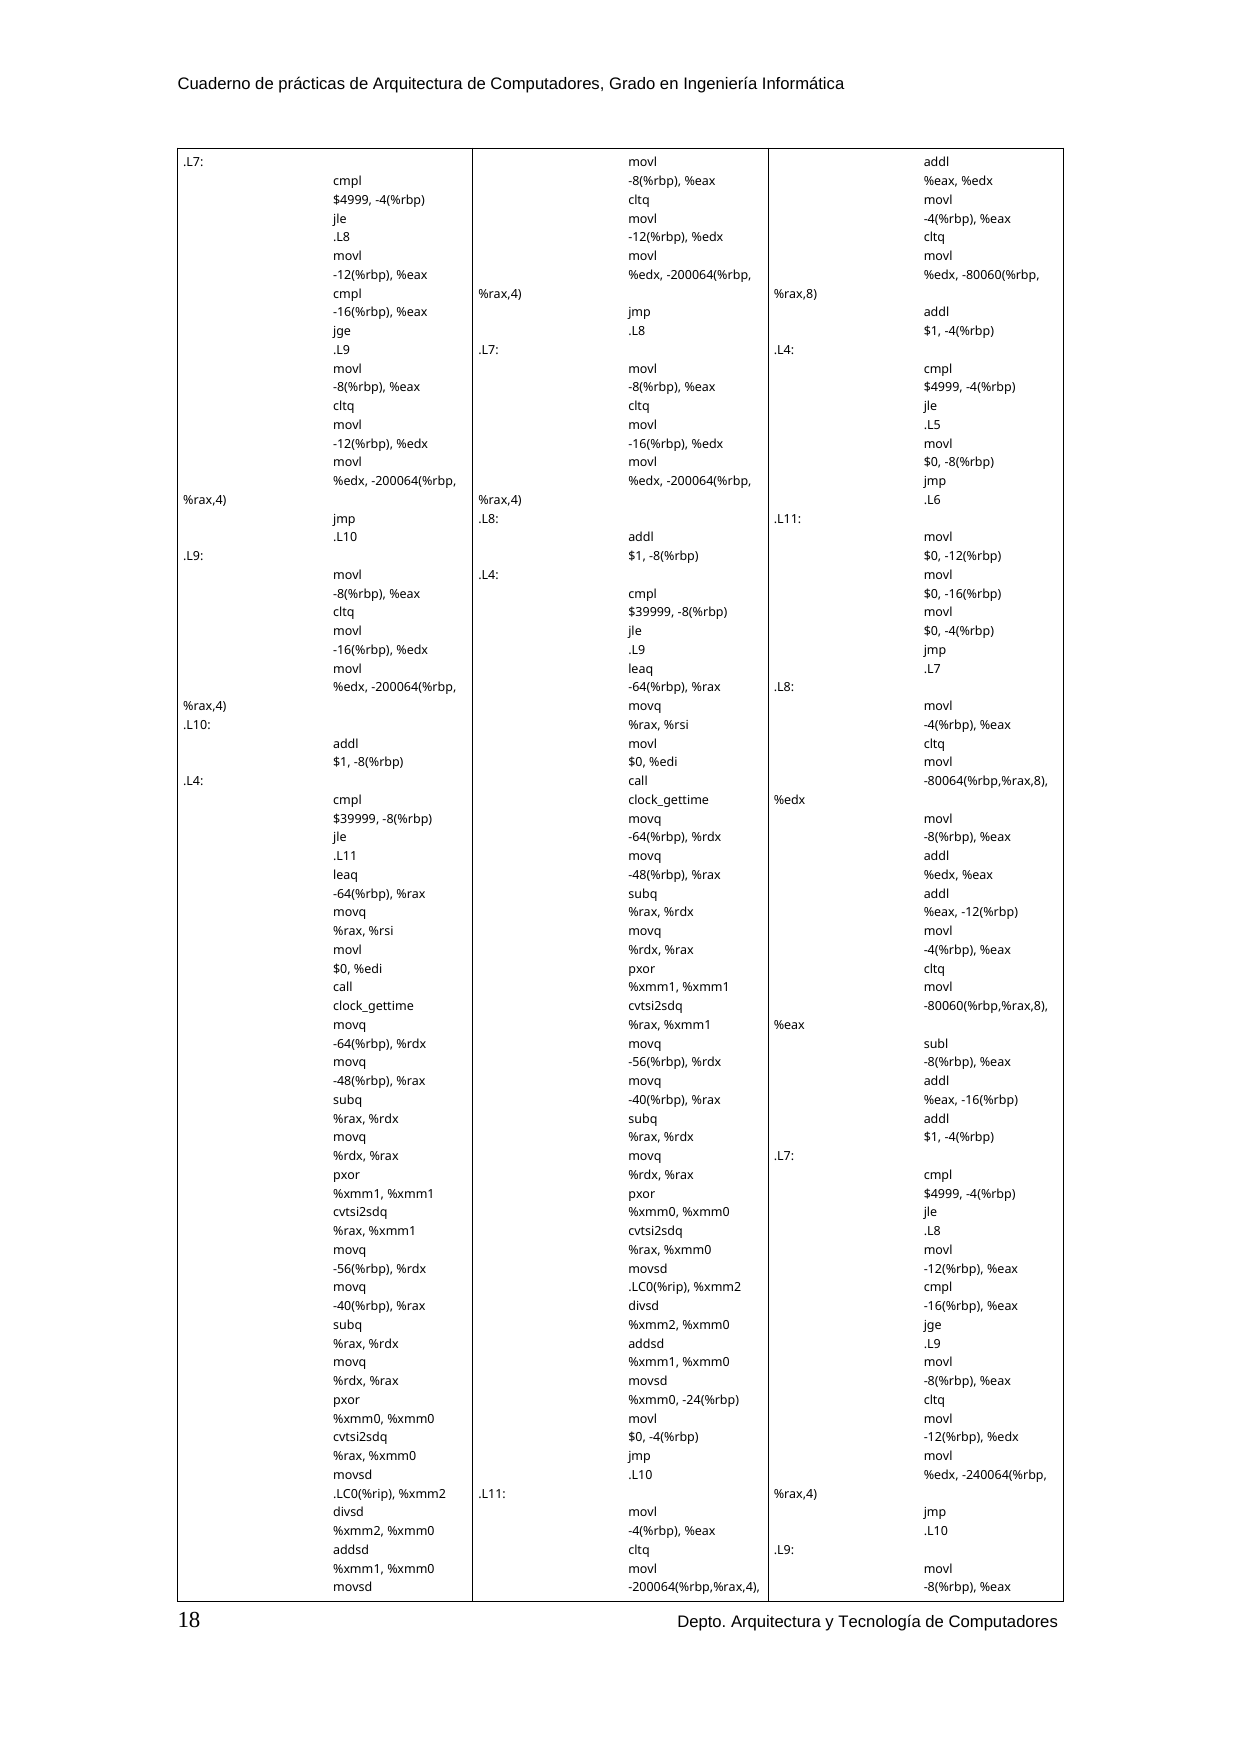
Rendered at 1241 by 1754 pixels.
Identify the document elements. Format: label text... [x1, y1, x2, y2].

table_cell movl -8(%rbp), %eax cltq movl -12(%rbp), %edx movl %edx, -200064(%rbp,%rax,4) jmp .L8 .L7: movl -8(%rbp), %eax cltq movl -16(%rbp), %edx movl %edx, -200064(%rbp,%rax,4) .L8: addl $1, -8(%rbp) .L4: cmpl $39999, -8(%rbp) jle .L9 leaq -64(%rbp), %rax movq %rax, %rsi movl $0, %edi call clock_gettime movq -64(%rbp), %rdx movq -48(%rbp), %rax subq %rax, %rdx movq %rdx, %rax pxor %xmm1, %xmm1 cvtsi2sdq %rax, %xmm1 movq -56(%rbp), %rdx movq -40(%rbp), %rax subq %rax, %rdx movq %rdx, %rax pxor %xmm0, %xmm0 cvtsi2sdq %rax, %xmm0 movsd .LC0(%rip), %xmm2 divsd %xmm2, %xmm0 addsd %xmm1, %xmm0 movsd %xmm0, -24(%rbp) movl $0, -4(%rbp) jmp .L10 .L11: movl -4(%rbp), %eax cltq movl -200064(%rbp,%rax,4), [473, 149, 768, 1601]
table_cell addl %eax, %edx movl -4(%rbp), %eax cltq movl %edx, -80060(%rbp,%rax,8) addl $1, -4(%rbp) .L4: cmpl $4999, -4(%rbp) jle .L5 movl $0, -8(%rbp) jmp .L6 .L11: movl $0, -12(%rbp) movl $0, -16(%rbp) movl $0, -4(%rbp) jmp .L7 .L8: movl -4(%rbp), %eax cltq movl -80064(%rbp,%rax,8), %edx movl -8(%rbp), %eax addl %edx, %eax addl %eax, -12(%rbp) movl -4(%rbp), %eax cltq movl -80060(%rbp,%rax,8), %eax subl -8(%rbp), %eax addl %eax, -16(%rbp) addl $1, -4(%rbp) .L7: cmpl $4999, -4(%rbp) jle .L8 movl -12(%rbp), %eax cmpl -16(%rbp), %eax jge .L9 movl -8(%rbp), %eax cltq movl -12(%rbp), %edx movl %edx, -240064(%rbp,%rax,4) jmp .L10 .L9: movl -8(%rbp), %eax [769, 149, 1063, 1601]
table_cell .L7: cmpl $4999, -4(%rbp) jle .L8 movl -12(%rbp), %eax cmpl -16(%rbp), %eax jge .L9 movl -8(%rbp), %eax cltq movl -12(%rbp), %edx movl %edx, -200064(%rbp,%rax,4) jmp .L10 .L9: movl -8(%rbp), %eax cltq movl -16(%rbp), %edx movl %edx, -200064(%rbp,%rax,4) .L10: addl $1, -8(%rbp) .L4: cmpl $39999, -8(%rbp) jle .L11 leaq -64(%rbp), %rax movq %rax, %rsi movl $0, %edi call clock_gettime movq -64(%rbp), %rdx movq -48(%rbp), %rax subq %rax, %rdx movq %rdx, %rax pxor %xmm1, %xmm1 cvtsi2sdq %rax, %xmm1 movq -56(%rbp), %rdx movq -40(%rbp), %rax subq %rax, %rdx movq %rdx, %rax pxor %xmm0, %xmm0 cvtsi2sdq %rax, %xmm0 movsd .LC0(%rip), %xmm2 divsd %xmm2, %xmm0 addsd %xmm1, %xmm0 movsd [178, 149, 472, 1601]
